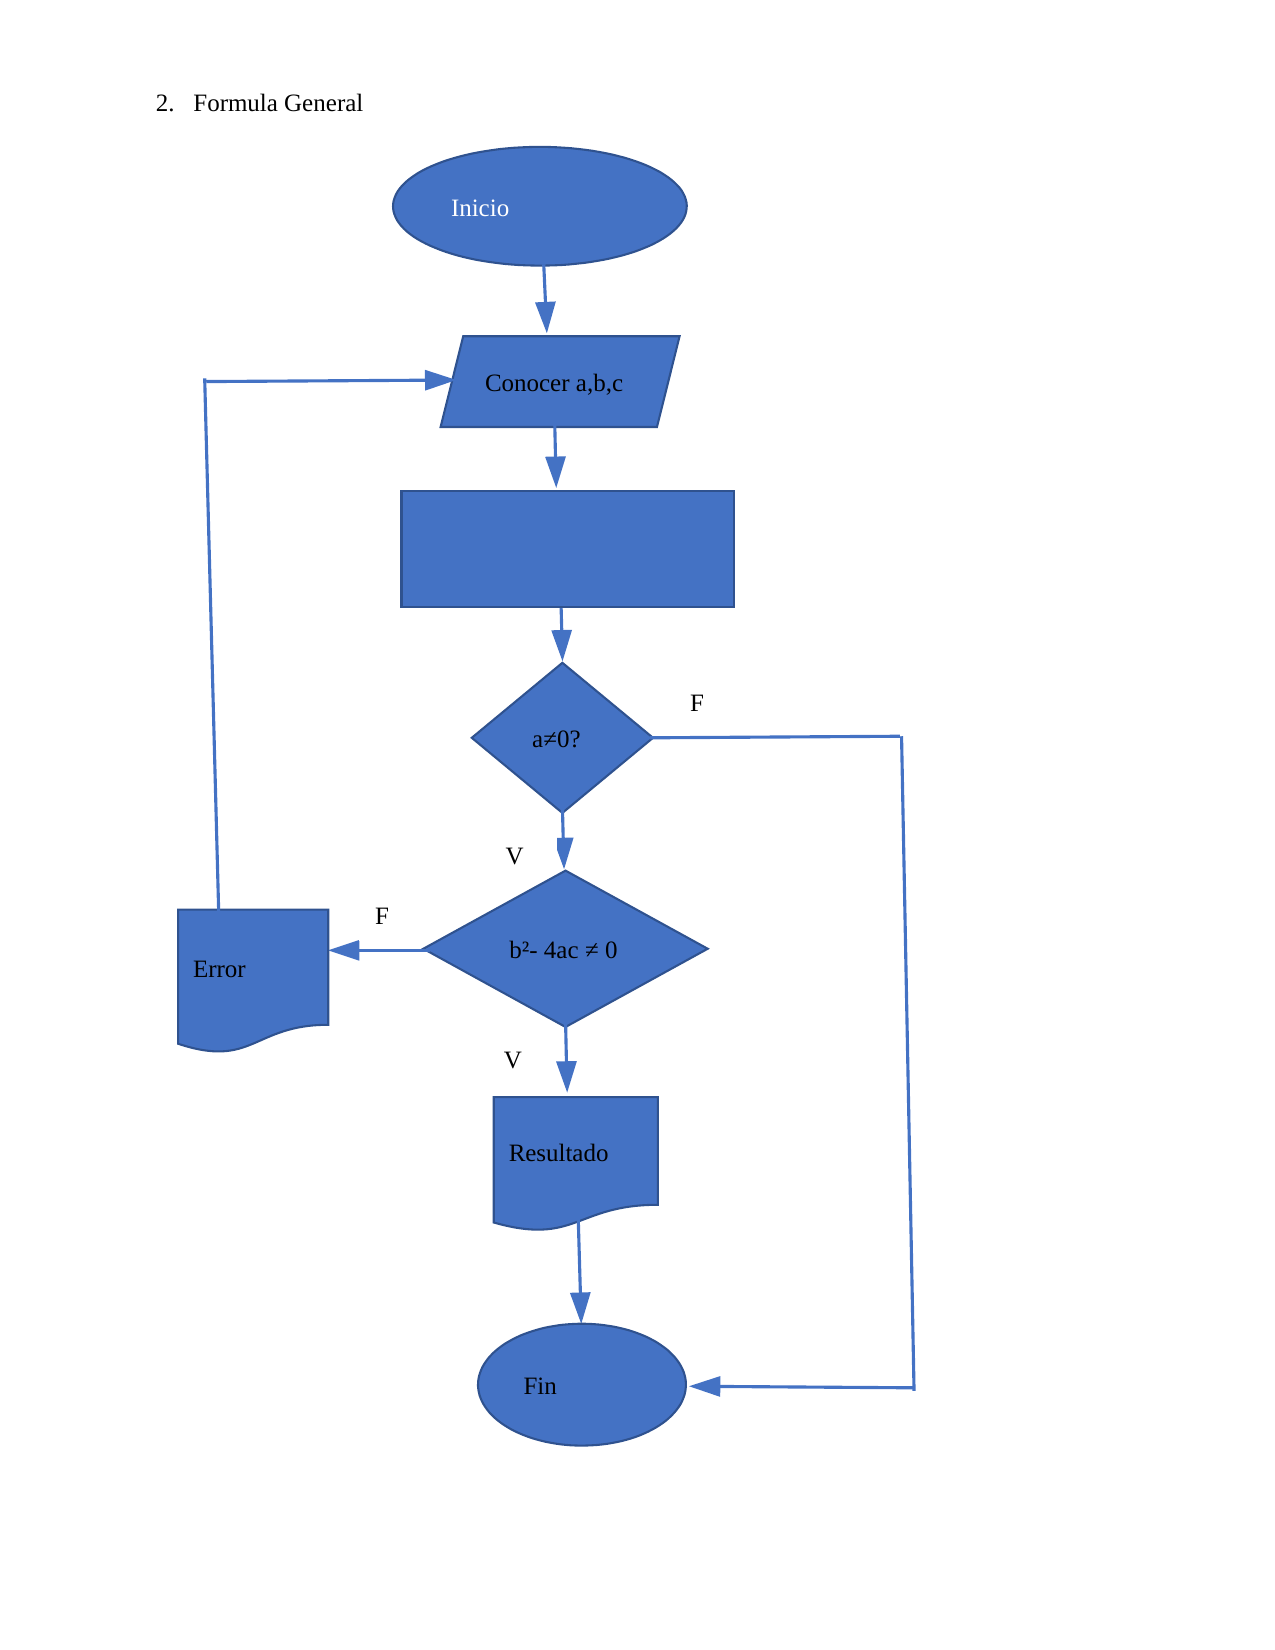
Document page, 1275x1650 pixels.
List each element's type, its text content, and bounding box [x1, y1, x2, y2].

list Formula General [156, 88, 1205, 117]
